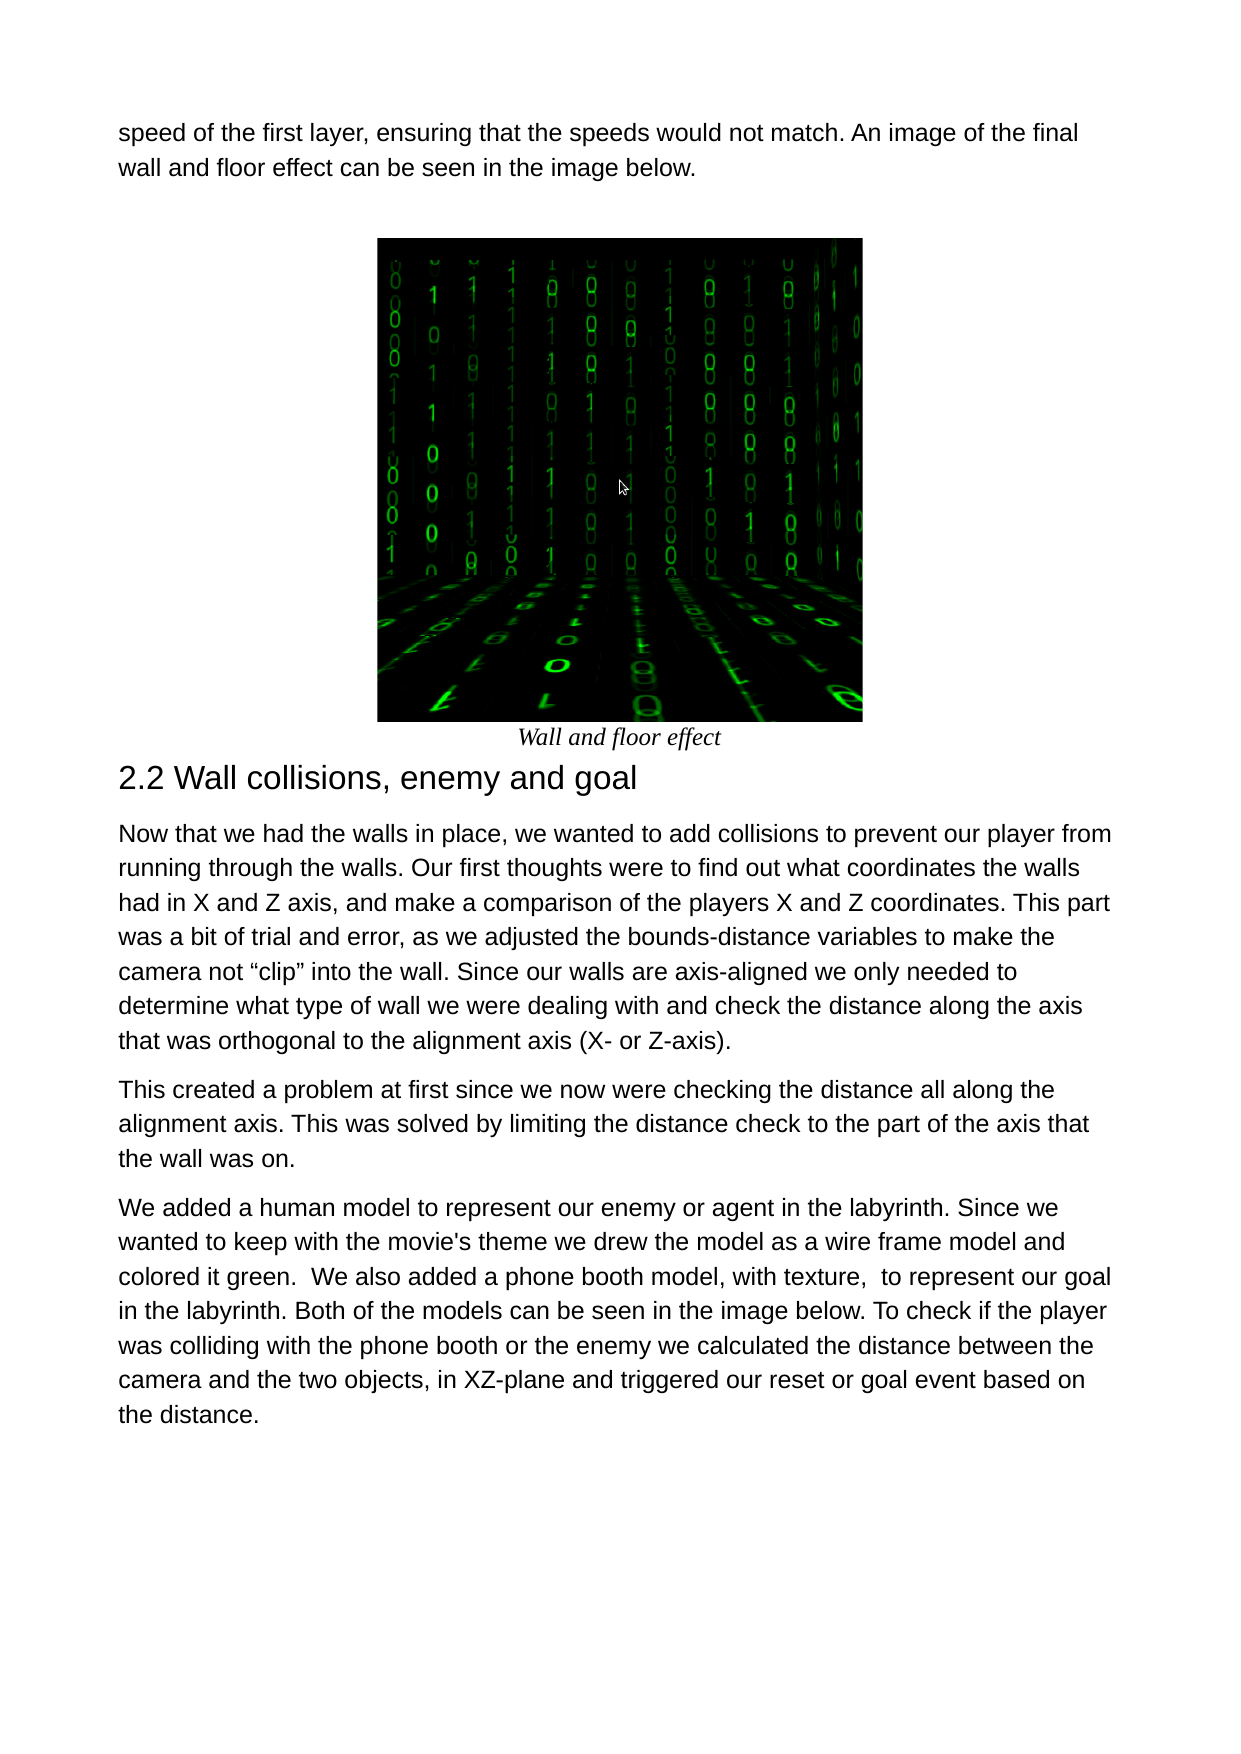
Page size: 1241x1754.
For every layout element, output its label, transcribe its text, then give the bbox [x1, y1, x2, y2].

text Now that we had the walls in place, we wanted to add collisions to prevent our player from running through the walls. Our first thoughts were to find out what coordinates the walls had in X and Z axis, and make a comparison of the players X and Z coordinates. This part was a bit of trial and error, as we adjusted the bounds-distance variables to make the camera not “clip” into the wall. Since our walls are axis-aligned we only needed to determine what type of wall we were dealing with and check the distance along the axis that was orthogonal to the alignment axis (X- or Z-axis). [118, 819, 1122, 1054]
text Wall and floor effect [377, 722, 863, 751]
text We added a human model to represent our enemy or agent in the labyrinth. Since we wanted to keep with the movie's theme we drew the model as a wire frame model and colored it green. We also added a phone booth model, with texture, to represent our goal in the labyrinth. Both of the models can be seen in the image below. To check if the player was colliding with the phone booth or the enemy we calculated the distance between the camera and the two objects, in XZ-plane and triggered our reset or goal event based on the distance. [118, 1193, 1122, 1428]
picture [377, 238, 863, 722]
text 2.2 Wall collisions, enemy and goal [118, 202, 1122, 797]
text speed of the first layer, ensuring that the speeds would not match. An image of the final wall and floor effect can be seen in the image below. [118, 118, 1122, 181]
text This created a problem at first since we now were checking the distance all along the alignment axis. This was solved by limiting the distance check to the part of the axis that the wall was on. [118, 1075, 1122, 1173]
